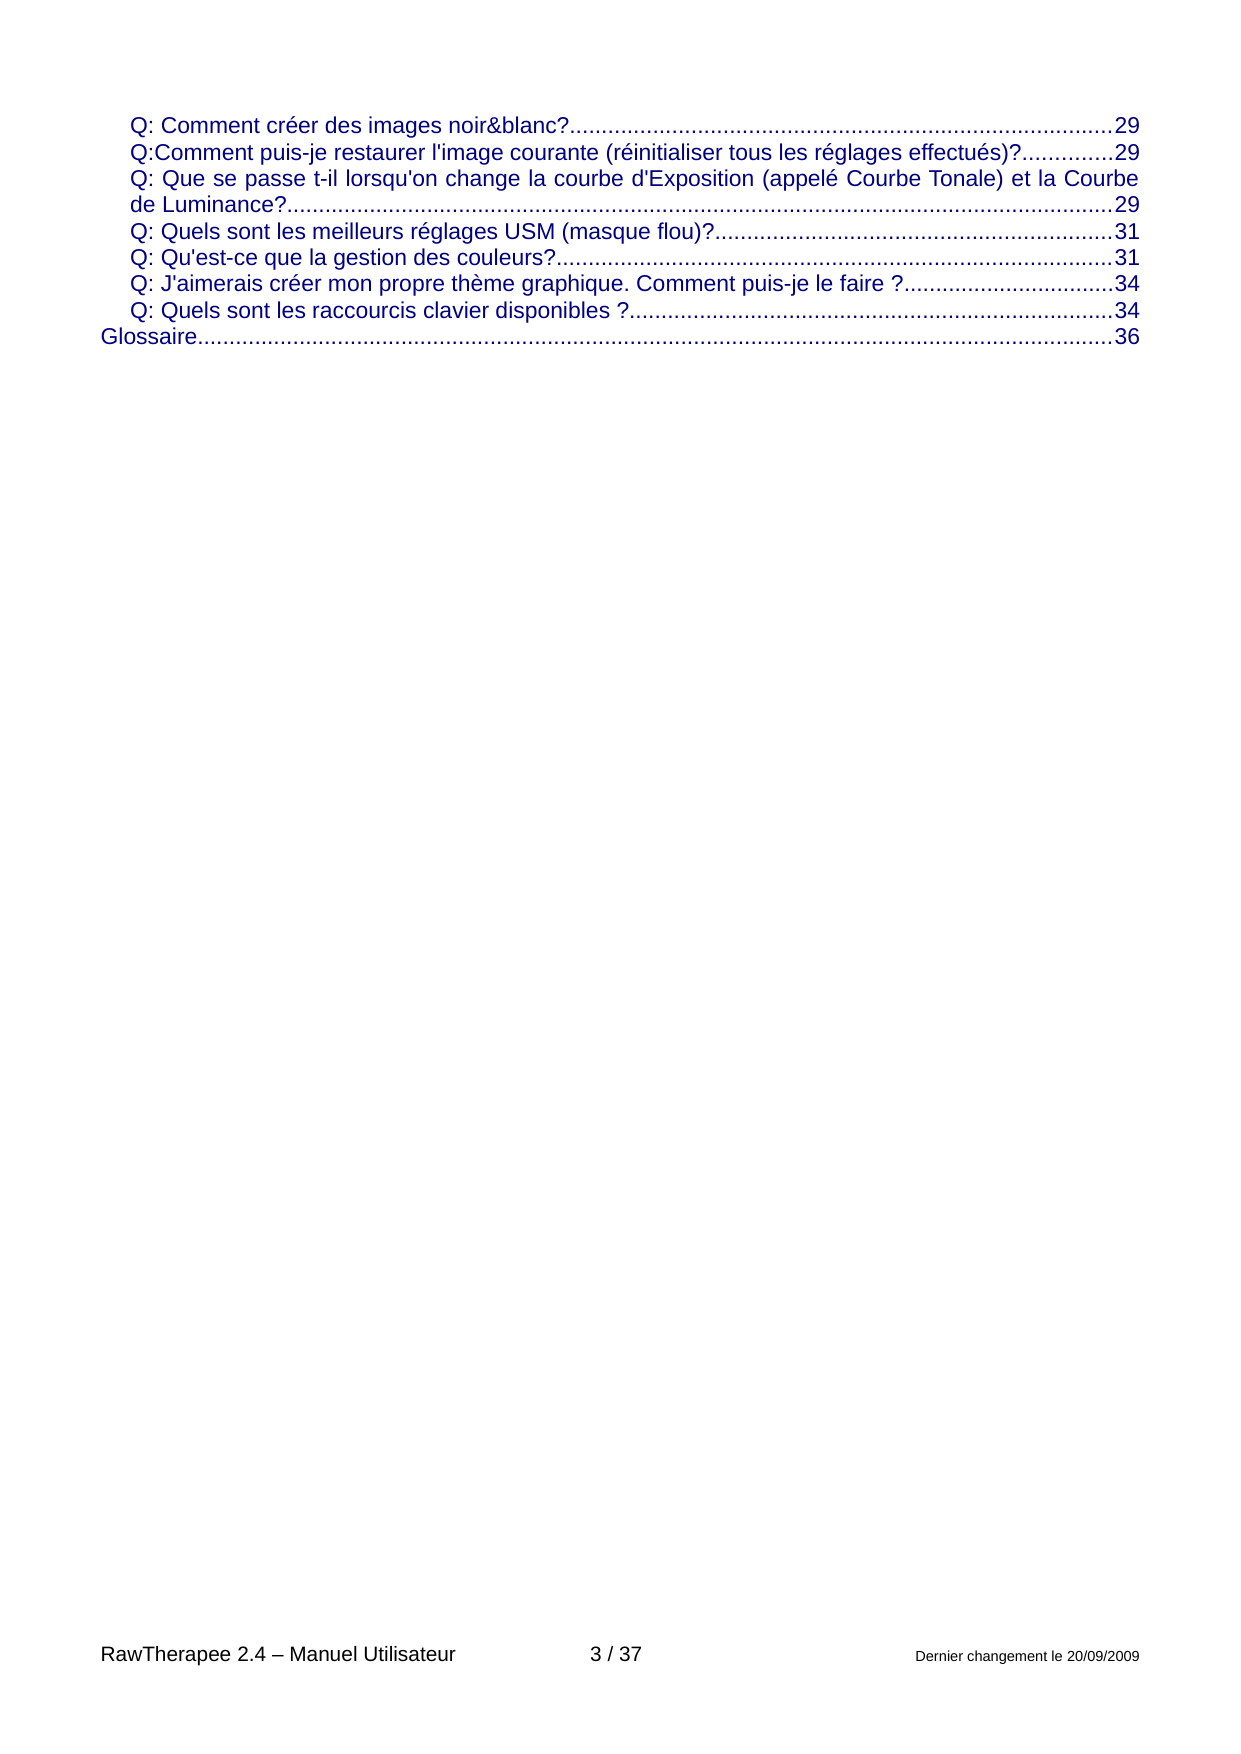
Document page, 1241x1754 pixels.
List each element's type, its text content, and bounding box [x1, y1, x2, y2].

text Glossaire 36 [100, 323, 1140, 349]
text Q: Comment créer des images noir&blanc? 29 [130, 112, 1140, 138]
text Q:Comment puis-je restaurer l'image courante (réinitialiser tous les réglages effectués)? 29 [130, 138, 1140, 165]
text Q: Quels sont les raccourcis clavier disponibles ? 34 [130, 297, 1140, 323]
text Q: Quels sont les meilleurs réglages USM (masque flou)? 31 [130, 218, 1140, 244]
text Q: Que se passe t-il lorsqu'on change la courbe d'Exposition (appelé Courbe Tonale) et la Courbe de Luminance? 29 [130, 165, 1140, 218]
text Q: Qu'est-ce que la gestion des couleurs? 31 [130, 244, 1140, 270]
text Q: J'aimerais créer mon propre thème graphique. Comment puis-je le faire ? 34 [130, 270, 1140, 297]
